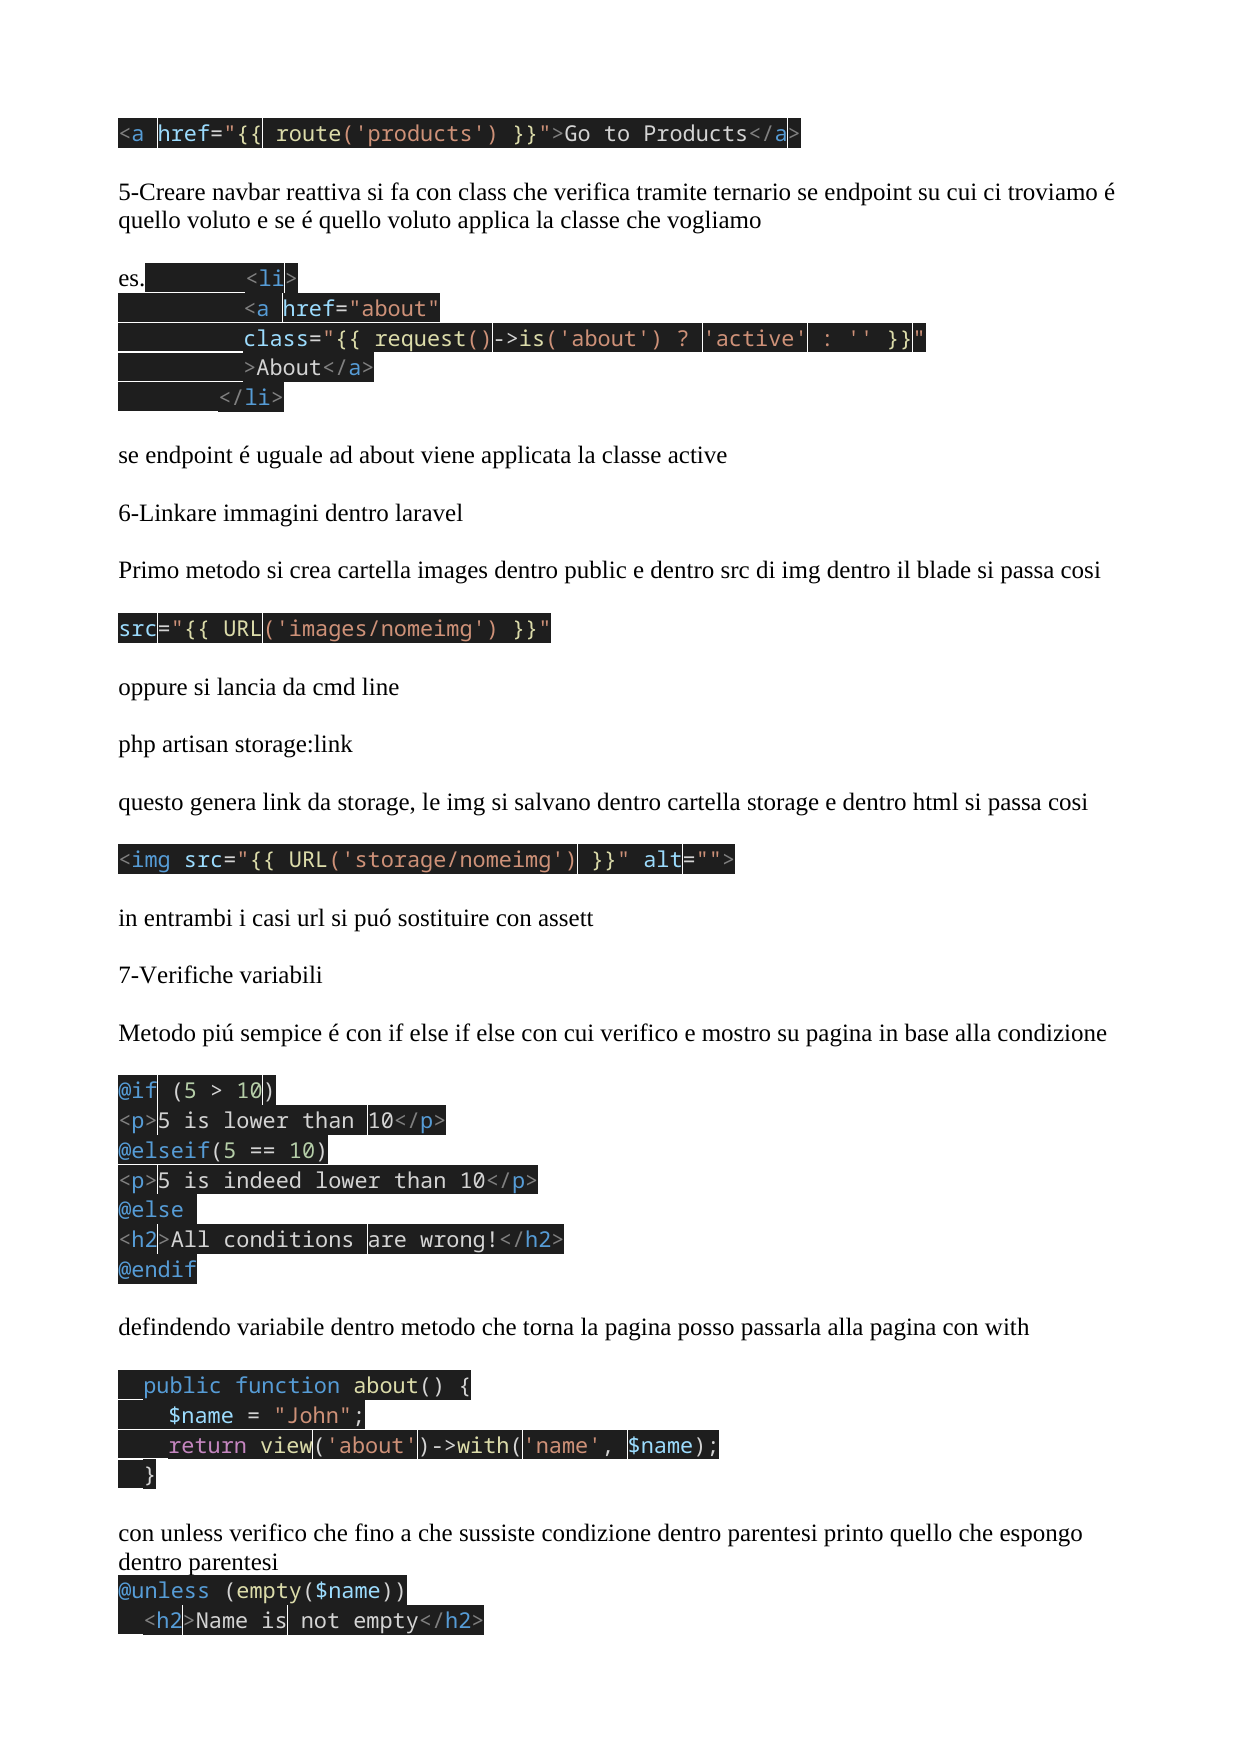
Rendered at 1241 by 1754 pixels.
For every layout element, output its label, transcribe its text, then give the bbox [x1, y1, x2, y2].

text <h2>Name is not empty</h2> [118, 1605, 1122, 1635]
text <p>5 is indeed lower than 10</p> [118, 1164, 1122, 1194]
text es. <li> [118, 263, 1122, 293]
text <p>5 is lower than 10</p> [118, 1105, 1122, 1135]
text questo genera link da storage, le img si salvano dentro cartella storage e dentro html si passa cosi [118, 787, 1122, 815]
text $name = "John"; [118, 1400, 1122, 1429]
text class="{{ request()->is('about') ? 'active' : '' }}" [118, 322, 1122, 352]
text @unless (empty($name)) [118, 1575, 1122, 1605]
text defindendo variabile dentro metodo che torna la pagina posso passarla alla pagina con with [118, 1312, 1122, 1341]
text Primo metodo si crea cartella images dentro public e dentro src di img dentro il blade si passa cosi [118, 556, 1122, 584]
text @if (5 > 10) [118, 1075, 1122, 1105]
text Metodo piú sempice é con if else if else con cui verifico e mostro su pagina in base alla condizione [118, 1018, 1122, 1046]
text <a href="about" [118, 293, 1122, 322]
text <h2>All conditions are wrong!</h2> [118, 1224, 1122, 1254]
text 6-Linkare immagini dentro laravel [118, 498, 1122, 527]
text @elseif(5 == 10) [118, 1135, 1122, 1164]
text </li> [118, 382, 1122, 412]
text public function about() { [118, 1370, 1122, 1400]
text 7-Verifiche variabili [118, 960, 1122, 989]
text <a href="{{ route('products') }}">Go to Products</a> [118, 118, 1122, 148]
text @endif [118, 1254, 1122, 1284]
text >About</a> [118, 352, 1122, 382]
text return view('about')->with('name', $name); [118, 1429, 1122, 1459]
text <img src="{{ URL('storage/nomeimg') }}" alt=""> [118, 844, 1122, 874]
text con unless verifico che fino a che sussiste condizione dentro parentesi printo quello che espongo dentro parentesi [118, 1518, 1122, 1575]
text @else [118, 1194, 1122, 1224]
text oppure si lancia da cmd line [118, 672, 1122, 700]
text se endpoint é uguale ad about viene applicata la classe active [118, 441, 1122, 469]
text php artisan storage:link [118, 729, 1122, 758]
text src="{{ URL('images/nomeimg') }}" [118, 613, 1122, 643]
text in entrambi i casi url si puó sostituire con assett [118, 903, 1122, 931]
text 5-Creare navbar reattiva si fa con class che verifica tramite ternario se endpoint su cui ci troviamo é quello voluto e se é quello voluto applica la classe che vogliamo [118, 177, 1122, 234]
text } [118, 1459, 1122, 1489]
